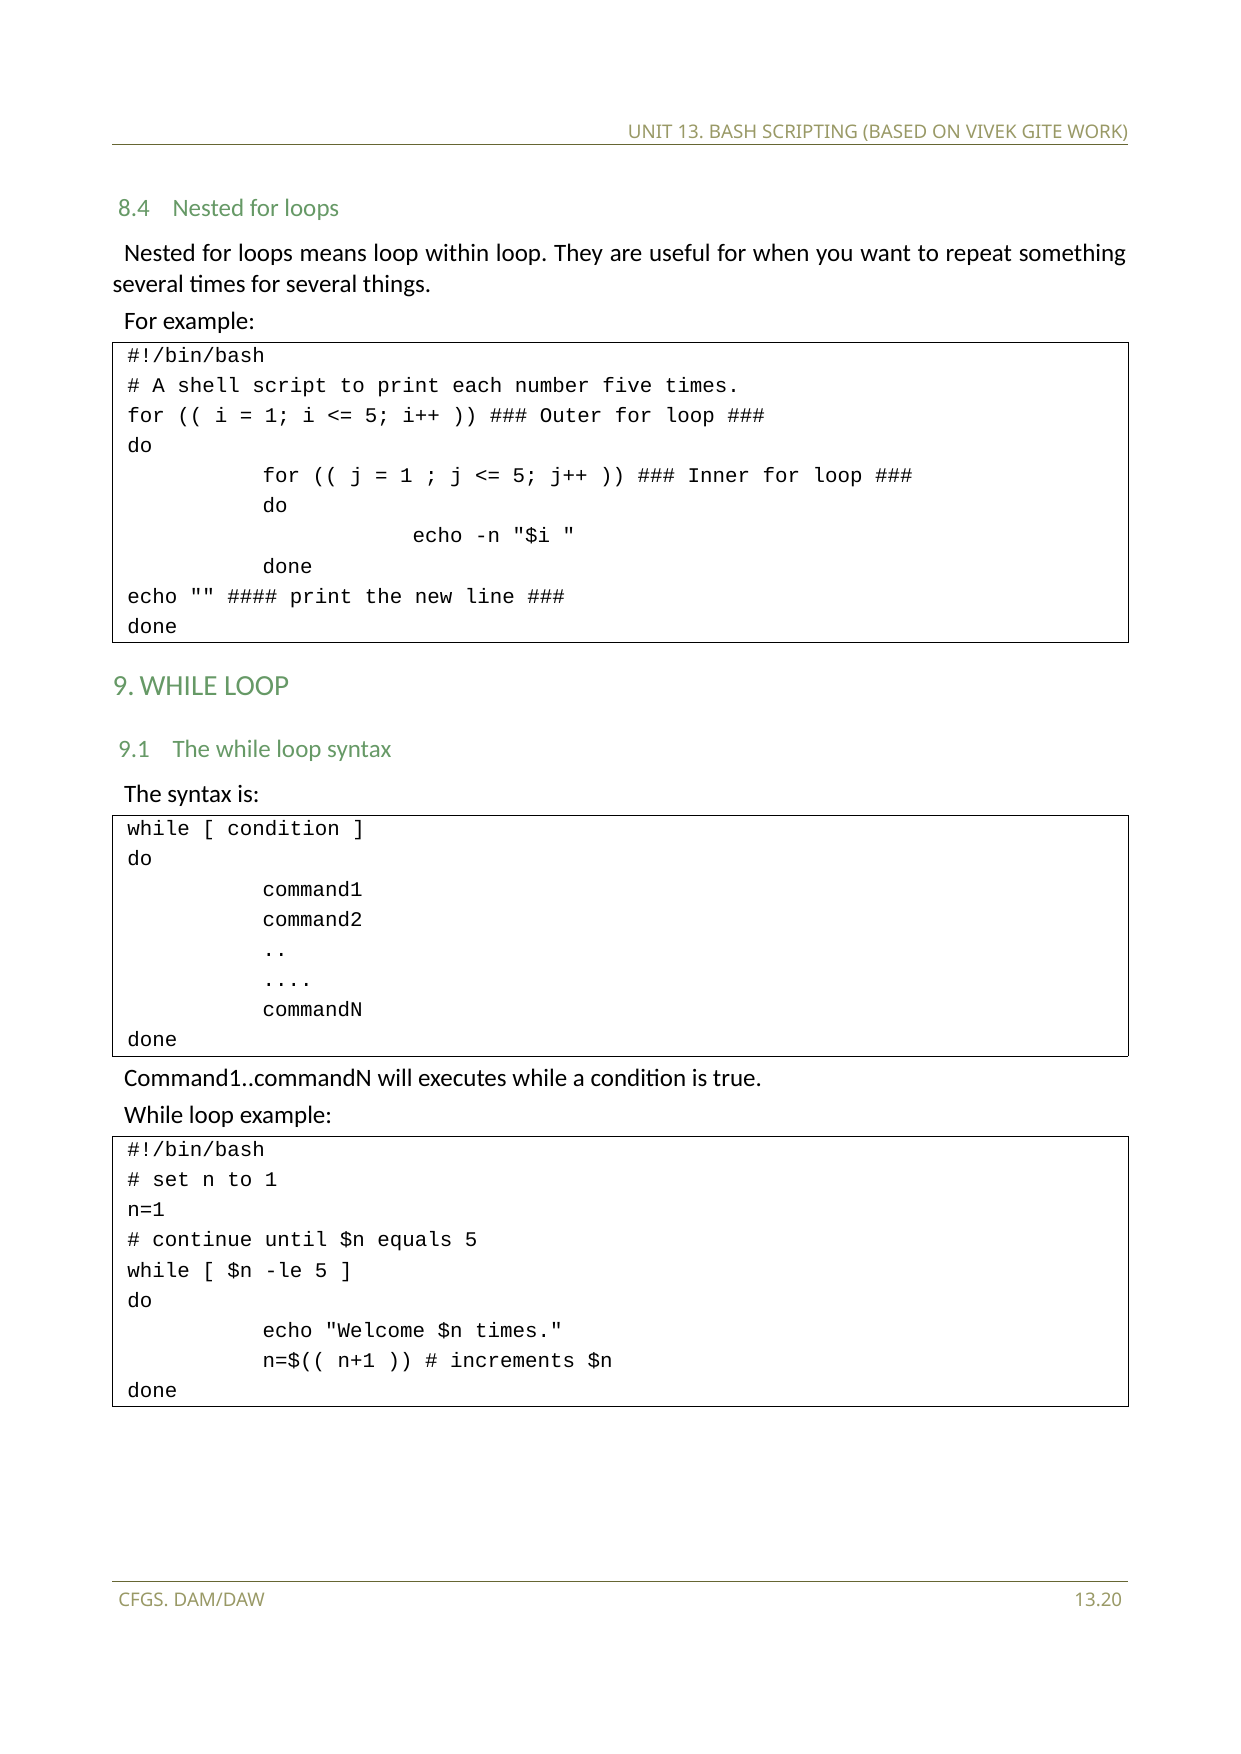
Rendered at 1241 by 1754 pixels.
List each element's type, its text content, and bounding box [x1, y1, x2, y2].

subtitle The while loop syntax [112, 733, 1128, 763]
text do [113, 1287, 1128, 1313]
text done [113, 1377, 1128, 1406]
text Command1..commandN will executes while a condition is true. [112, 1062, 1128, 1093]
text while [ $n -le 5 ] [113, 1257, 1128, 1283]
text .. [113, 936, 1128, 962]
text n=1 [113, 1196, 1128, 1223]
text #!/bin/bash [113, 343, 1128, 368]
subtitle Nested for loops [112, 192, 1128, 223]
text While loop example: [112, 1099, 1128, 1130]
text .... [113, 966, 1128, 992]
text done [113, 613, 1128, 642]
text #!/bin/bash [113, 1137, 1128, 1163]
text do [113, 845, 1128, 872]
text Nested for loops means loop within loop. They are useful for when you want to repeat something several times for several things. [112, 237, 1128, 298]
text # A shell script to print each number five times. [113, 372, 1128, 399]
text echo "" #### print the new line ### [113, 583, 1128, 609]
text do [113, 432, 1128, 459]
text for (( i = 1; i <= 5; i++ )) ### Outer for loop ### [113, 402, 1128, 429]
text The syntax is: [112, 778, 1128, 809]
text done [113, 553, 1128, 579]
text do [113, 492, 1128, 519]
text echo "Welcome $n times." [113, 1317, 1128, 1343]
text # set n to 1 [113, 1166, 1128, 1193]
text done [113, 1026, 1128, 1056]
text command1 [113, 876, 1128, 902]
text n=$(( n+1 )) # increments $n [113, 1347, 1128, 1373]
text For example: [112, 305, 1128, 335]
text commandN [113, 996, 1128, 1023]
text echo -n "$i " [113, 522, 1128, 549]
text command2 [113, 906, 1128, 932]
text for (( j = 1 ; j <= 5; j++ )) ### Inner for loop ### [113, 462, 1128, 489]
text while [ condition ] [113, 816, 1128, 842]
subtitle While Loop [112, 667, 1128, 703]
text # continue until $n equals 5 [113, 1226, 1128, 1253]
